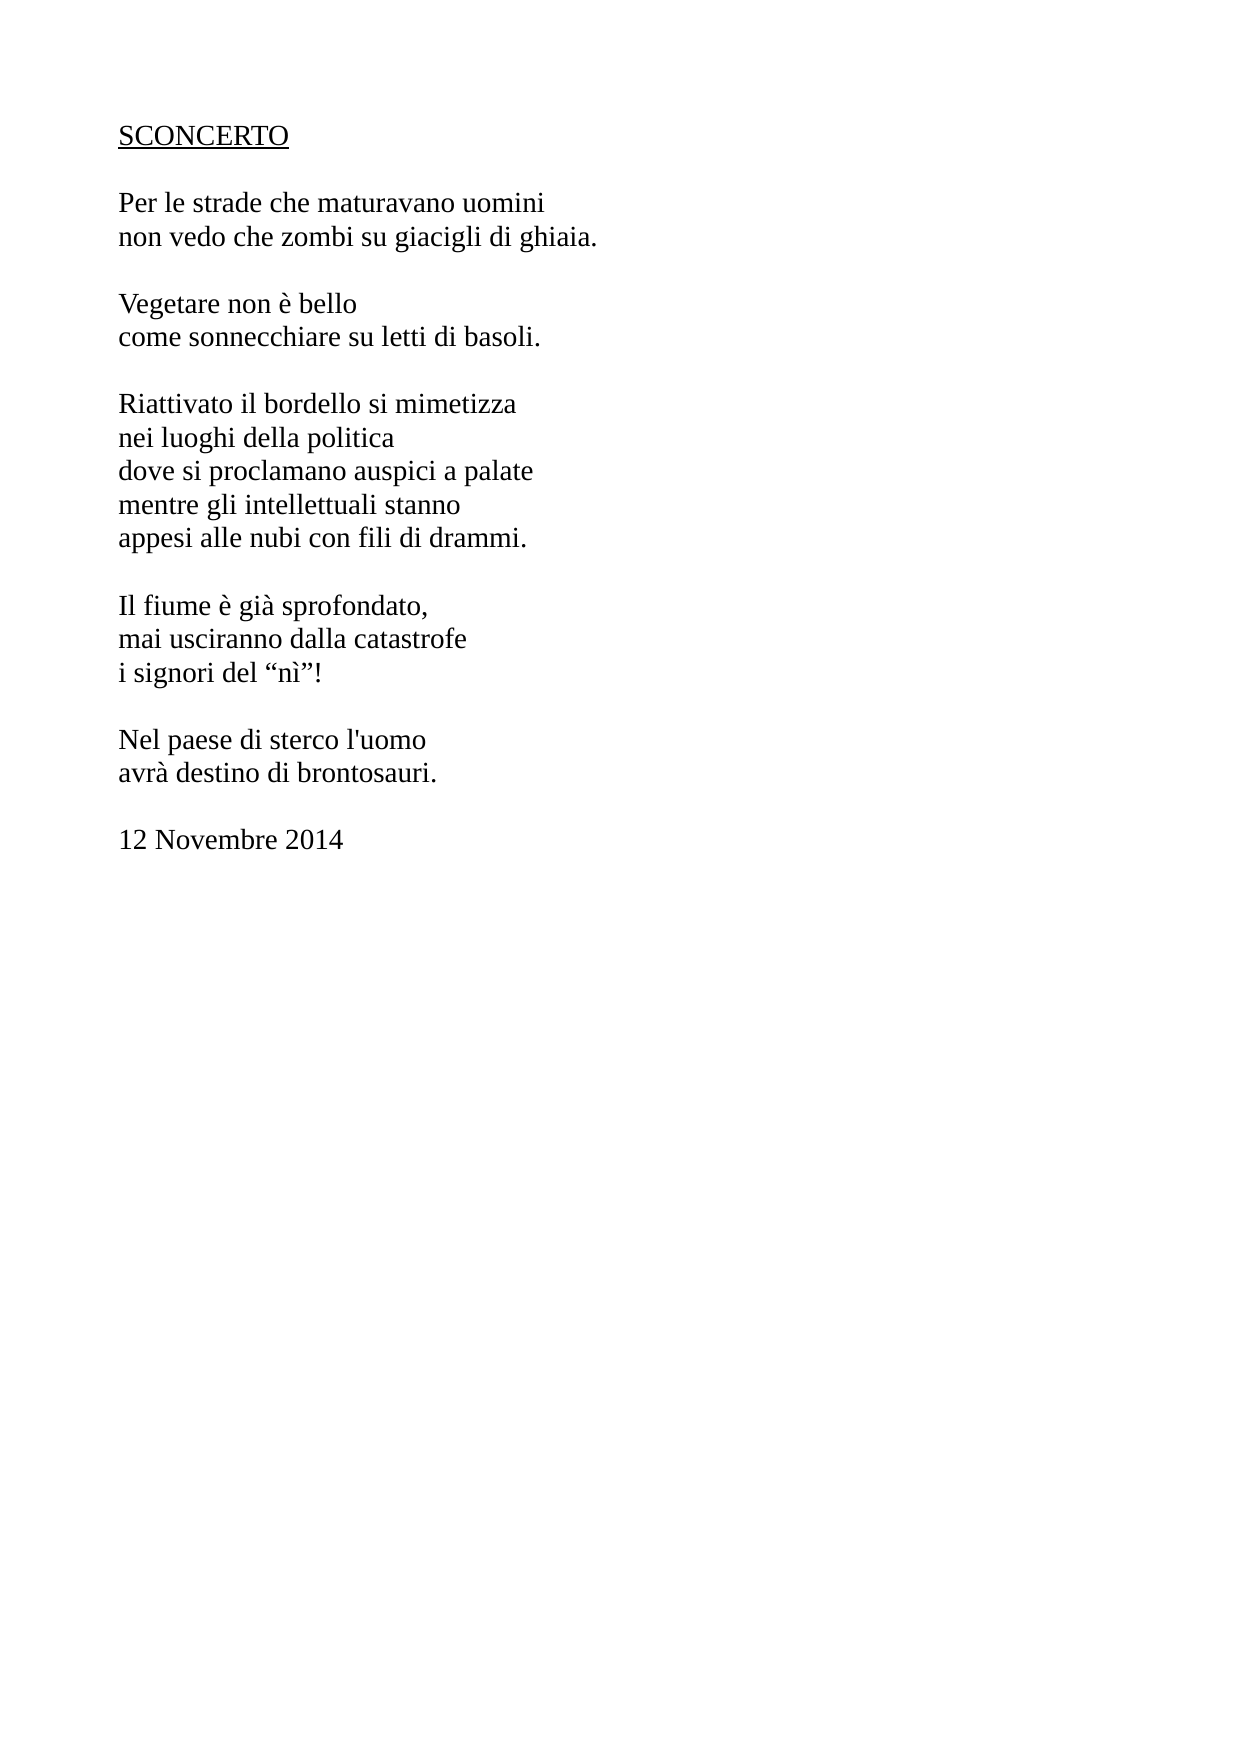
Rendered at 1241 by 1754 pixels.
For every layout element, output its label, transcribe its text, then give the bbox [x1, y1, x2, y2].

text non vedo che zombi su giacigli di ghiaia. [118, 219, 1122, 252]
text Per le strade che maturavano uomini [118, 185, 1122, 219]
text dove si proclamano auspici a palate [118, 453, 1122, 487]
text 12 Novembre 2014 [118, 822, 1122, 856]
text i signori del “nì”! [118, 655, 1122, 688]
text Vegetare non è bello [118, 286, 1122, 319]
text come sonnecchiare su letti di basoli. [118, 319, 1122, 353]
text SCONCERTO [118, 118, 1122, 152]
text Il fiume è già sprofondato, [118, 588, 1122, 621]
text nei luoghi della politica [118, 420, 1122, 453]
text Nel paese di sterco l'uomo [118, 722, 1122, 755]
text mentre gli intellettuali stanno [118, 487, 1122, 521]
text avrà destino di brontosauri. [118, 755, 1122, 789]
text mai usciranno dalla catastrofe [118, 621, 1122, 655]
text appesi alle nubi con fili di drammi. [118, 521, 1122, 554]
text Riattivato il bordello si mimetizza [118, 386, 1122, 420]
